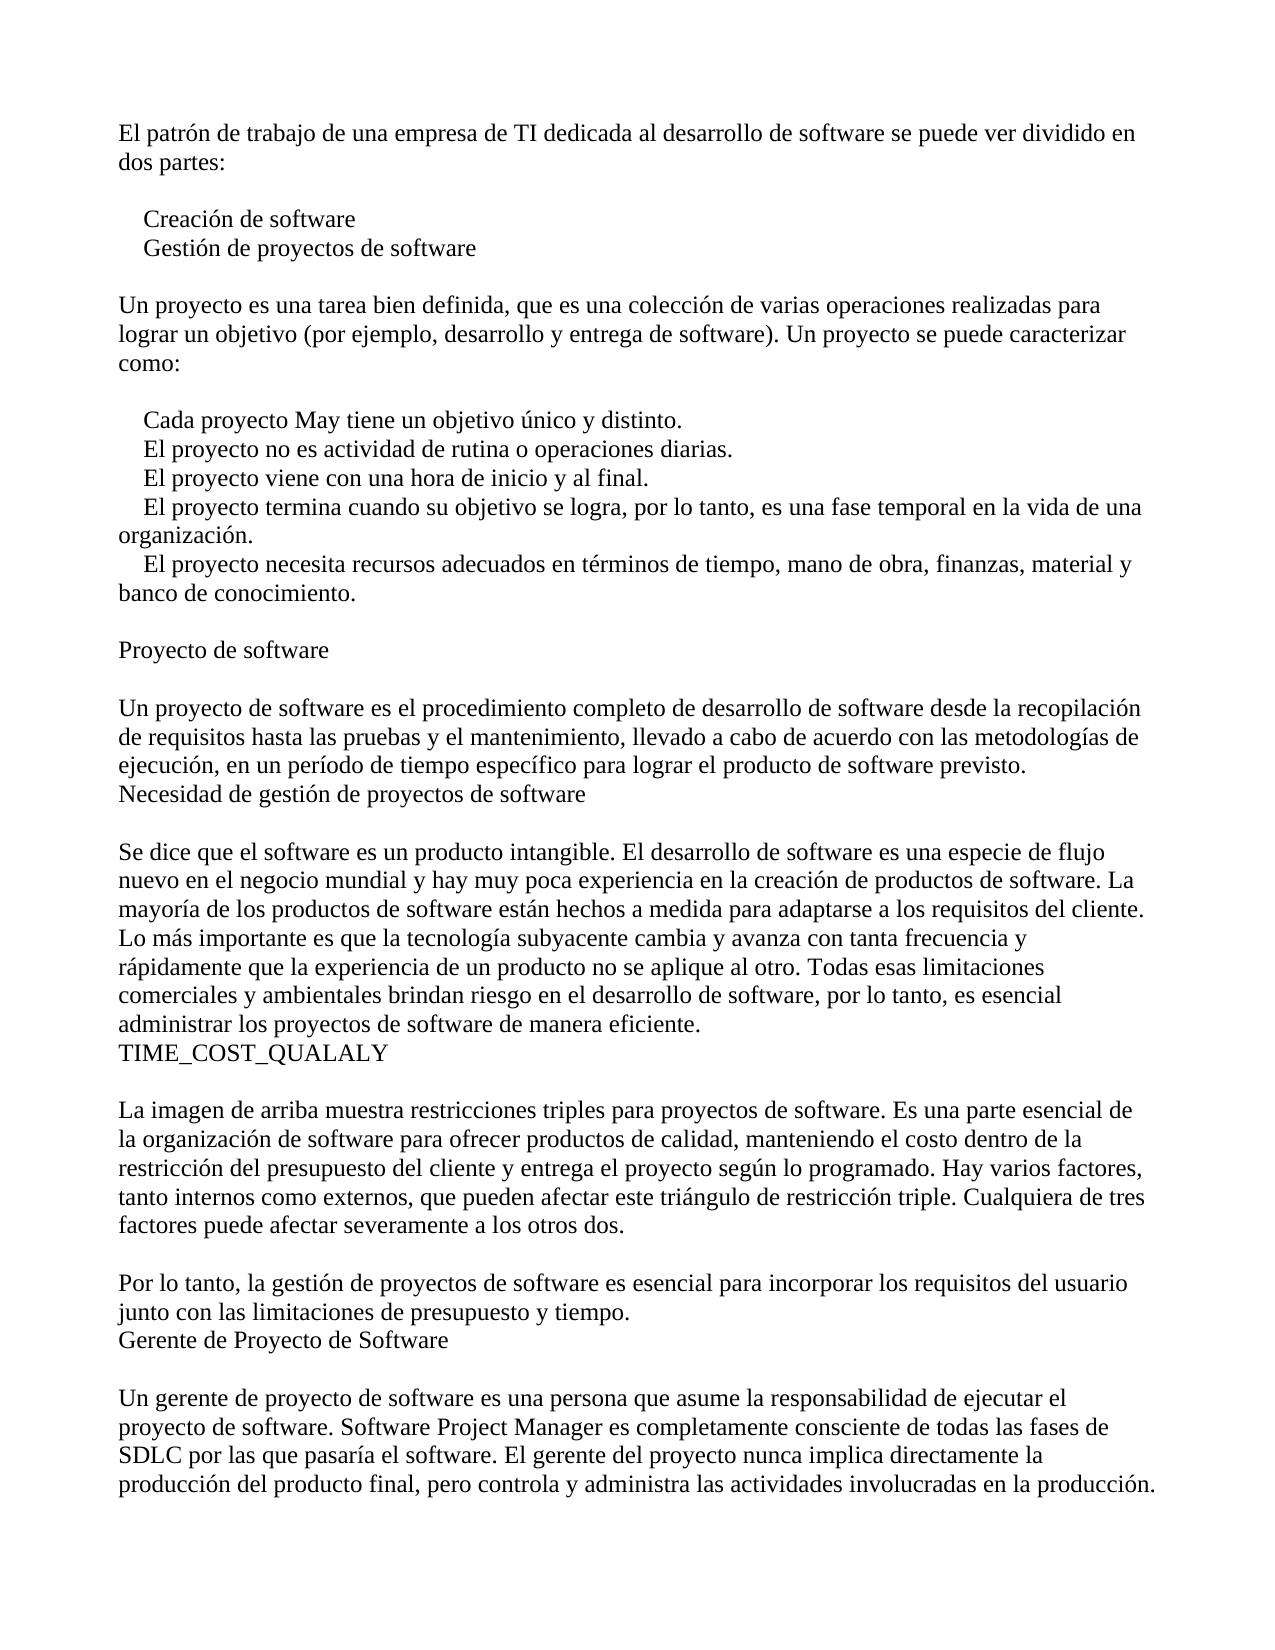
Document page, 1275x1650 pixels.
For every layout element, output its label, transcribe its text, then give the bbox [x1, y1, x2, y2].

text El patrón de trabajo de una empresa de TI dedicada al desarrollo de software se puede ver dividido en dos partes: Creación de software Gestión de proyectos de software Un proyecto es una tarea bien definida, que es una colección de varias operaciones realizadas para lograr un objetivo (por ejemplo, desarrollo y entrega de software). Un proyecto se puede caracterizar como: Cada proyecto May tiene un objetivo único y distinto. El proyecto no es actividad de rutina o operaciones diarias. El proyecto viene con una hora de inicio y al final. El proyecto termina cuando su objetivo se logra, por lo tanto, es una fase temporal en la vida de una organización. El proyecto necesita recursos adecuados en términos de tiempo, mano de obra, finanzas, material y banco de conocimiento. Proyecto de software Un proyecto de software es el procedimiento completo de desarrollo de software desde la recopilación de requisitos hasta las pruebas y el mantenimiento, llevado a cabo de acuerdo con las metodologías de ejecución, en un período de tiempo específico para lograr el producto de software previsto. Necesidad de gestión de proyectos de software Se dice que el software es un producto intangible. El desarrollo de software es una especie de flujo nuevo en el negocio mundial y hay muy poca experiencia en la creación de productos de software. La mayoría de los productos de software están hechos a medida para adaptarse a los requisitos del cliente. Lo más importante es que la tecnología subyacente cambia y avanza con tanta frecuencia y rápidamente que la experiencia de un producto no se aplique al otro. Todas esas limitaciones comerciales y ambientales brindan riesgo en el desarrollo de software, por lo tanto, es esencial administrar los proyectos de software de manera eficiente. TIME_COST_QUALALY La imagen de arriba muestra restricciones triples para proyectos de software. Es una parte esencial de la organización de software para ofrecer productos de calidad, manteniendo el costo dentro de la restricción del presupuesto del cliente y entrega el proyecto según lo programado. Hay varios factores, tanto internos como externos, que pueden afectar este triángulo de restricción triple. Cualquiera de tres factores puede afectar severamente a los otros dos. Por lo tanto, la gestión de proyectos de software es esencial para incorporar los requisitos del usuario junto con las limitaciones de presupuesto y tiempo. Gerente de Proyecto de Software Un gerente de proyecto de software es una persona que asume la responsabilidad de ejecutar el proyecto de software. Software Project Manager es completamente consciente de todas las fases de SDLC por las que pasaría el software. El gerente del proyecto nunca implica directamente la producción del producto final, pero controla y administra las actividades involucradas en la producción. [118, 118, 1157, 1527]
